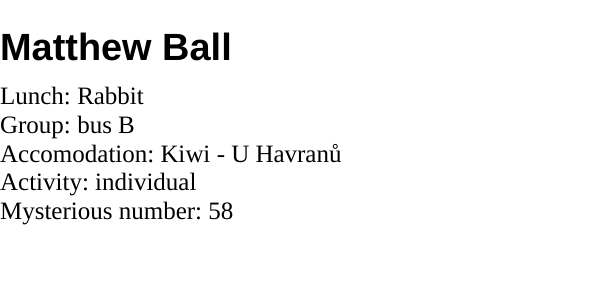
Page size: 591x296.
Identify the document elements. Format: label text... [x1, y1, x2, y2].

subtitle Matthew Ball [0, 25, 591, 69]
text Lunch: Rabbit [0, 81, 591, 110]
text Accomodation: Kiwi - U Havranů [0, 139, 591, 167]
text Mysterious number: 58 [0, 196, 591, 225]
text Activity: individual [0, 167, 591, 196]
text Group: bus B [0, 110, 591, 139]
